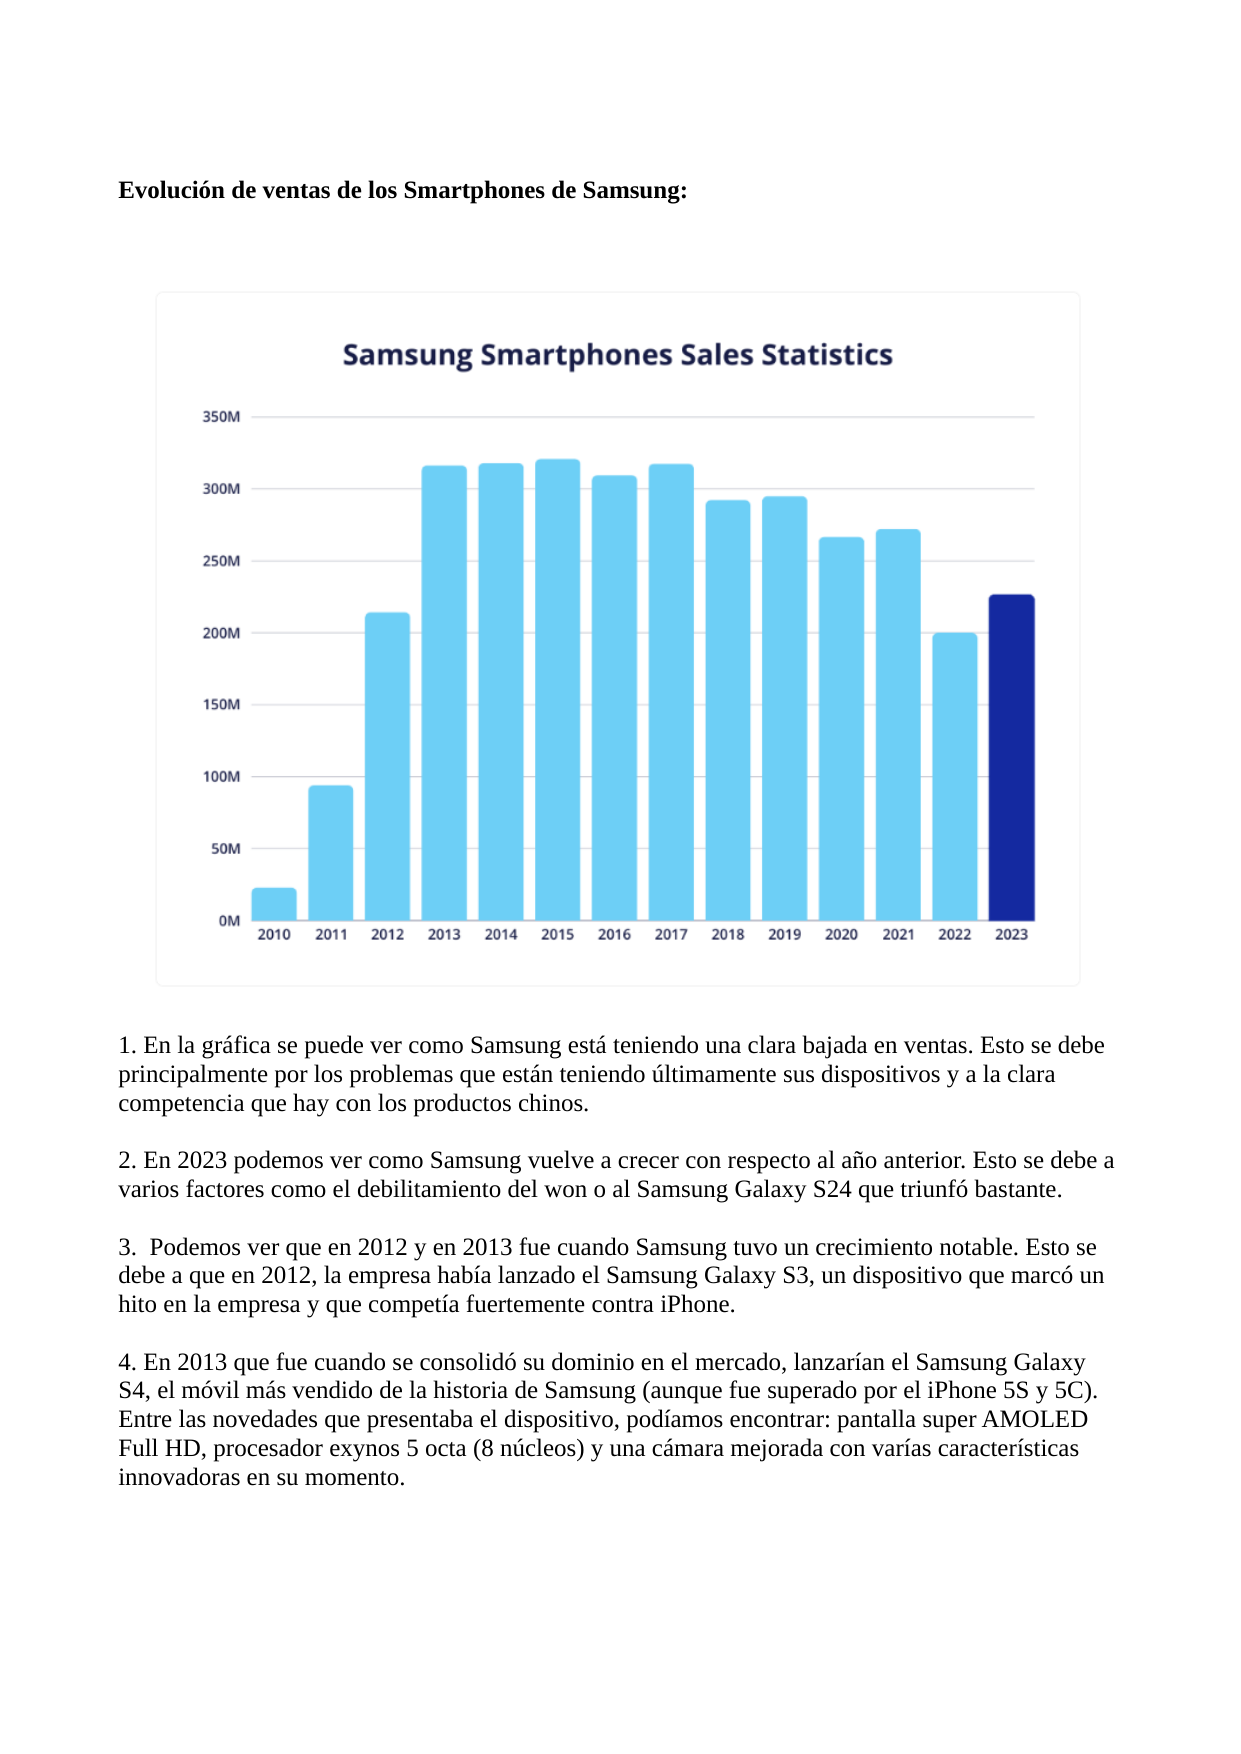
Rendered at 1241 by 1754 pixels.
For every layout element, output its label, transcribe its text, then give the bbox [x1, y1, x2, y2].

text 3. Podemos ver que en 2012 y en 2013 fue cuando Samsung tuvo un crecimiento notable. Esto se debe a que en 2012, la empresa había lanzado el Samsung Galaxy S3, un dispositivo que marcó un hito en la empresa y que competía fuertemente contra iPhone. [118, 1232, 1122, 1318]
text Evolución de ventas de los Smartphones de Samsung: [118, 176, 1122, 204]
text 4. En 2013 que fue cuando se consolidó su dominio en el mercado, lanzarían el Samsung Galaxy S4, el móvil más vendido de la historia de Samsung (aunque fue superado por el iPhone 5S y 5C). Entre las novedades que presentaba el dispositivo, podíamos encontrar: pantalla super AMOLED Full HD, procesador exynos 5 octa (8 núcleos) y una cámara mejorada con varías características innovadoras en su momento. [118, 1347, 1122, 1490]
text 1. En la gráfica se puede ver como Samsung está teniendo una clara bajada en ventas. Esto se debe principalmente por los problemas que están teniendo últimamente sus dispositivos y a la clara competencia que hay con los productos chinos. [118, 1030, 1122, 1117]
text 2. En 2023 podemos ver como Samsung vuelve a crecer con respecto al año anterior. Esto se debe a varios factores como el debilitamiento del won o al Samsung Galaxy S24 que triunfó bastante. [118, 1145, 1122, 1203]
picture [118, 261, 1123, 1002]
